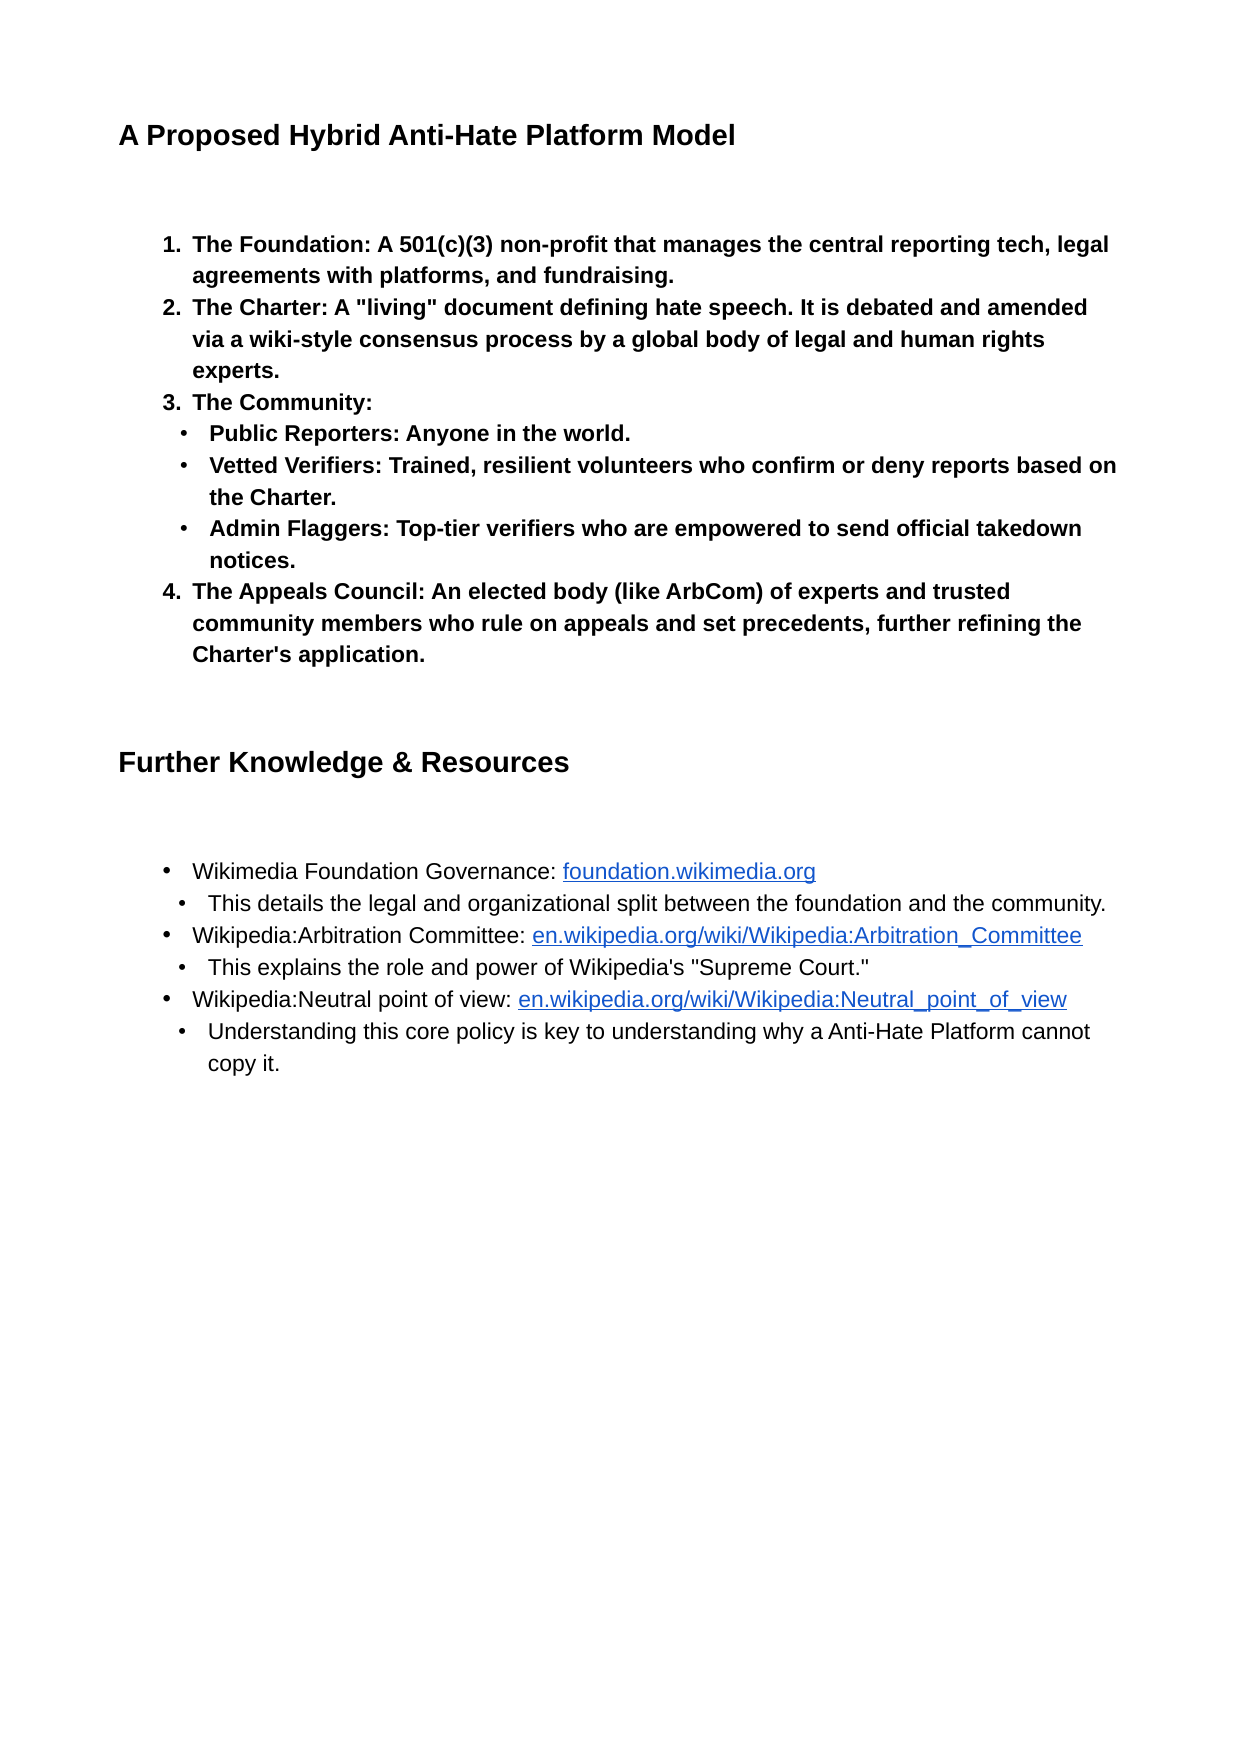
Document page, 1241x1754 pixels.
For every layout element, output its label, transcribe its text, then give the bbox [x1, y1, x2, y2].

list The Appeals Council: An elected body (like ArbCom) of experts and trusted community members who rule on appeals and set precedents, further refining the Charter's application. [162, 578, 1122, 668]
list The Community: [162, 389, 1122, 415]
list This explains the role and power of Wikipedia's "Supreme Court." [178, 954, 1122, 981]
list Wikimedia Foundation Governance: foundation.wikimedia.org [162, 858, 1122, 885]
subtitle Further Knowledge & Resources [118, 745, 1122, 779]
list Admin Flaggers: Top-tier verifiers who are empowered to send official takedown notices. [180, 515, 1122, 573]
list Public Reporters: Anyone in the world. [180, 420, 1122, 447]
list The Foundation: A 501(c)(3) non-profit that manages the central reporting tech, legal agreements with platforms, and fundraising. [162, 231, 1122, 289]
list Vetted Verifiers: Trained, resilient volunteers who confirm or deny reports based on the Charter. [180, 452, 1122, 510]
list Understanding this core policy is key to understanding why a Anti-Hate Platform cannot copy it. [178, 1018, 1122, 1076]
list Wikipedia:Arbitration Committee: en.wikipedia.org/wiki/Wikipedia:Arbitration_Committee [162, 922, 1122, 949]
list The Charter: A "living" document defining hate speech. It is debated and amended via a wiki-style consensus process by a global body of legal and human rights experts. [162, 294, 1122, 383]
list Wikipedia:Neutral point of view: en.wikipedia.org/wiki/Wikipedia:Neutral_point_of_view [162, 986, 1122, 1013]
subtitle A Proposed Hybrid Anti-Hate Platform Model [118, 118, 1122, 152]
list This details the legal and organizational split between the foundation and the community. [178, 890, 1122, 917]
